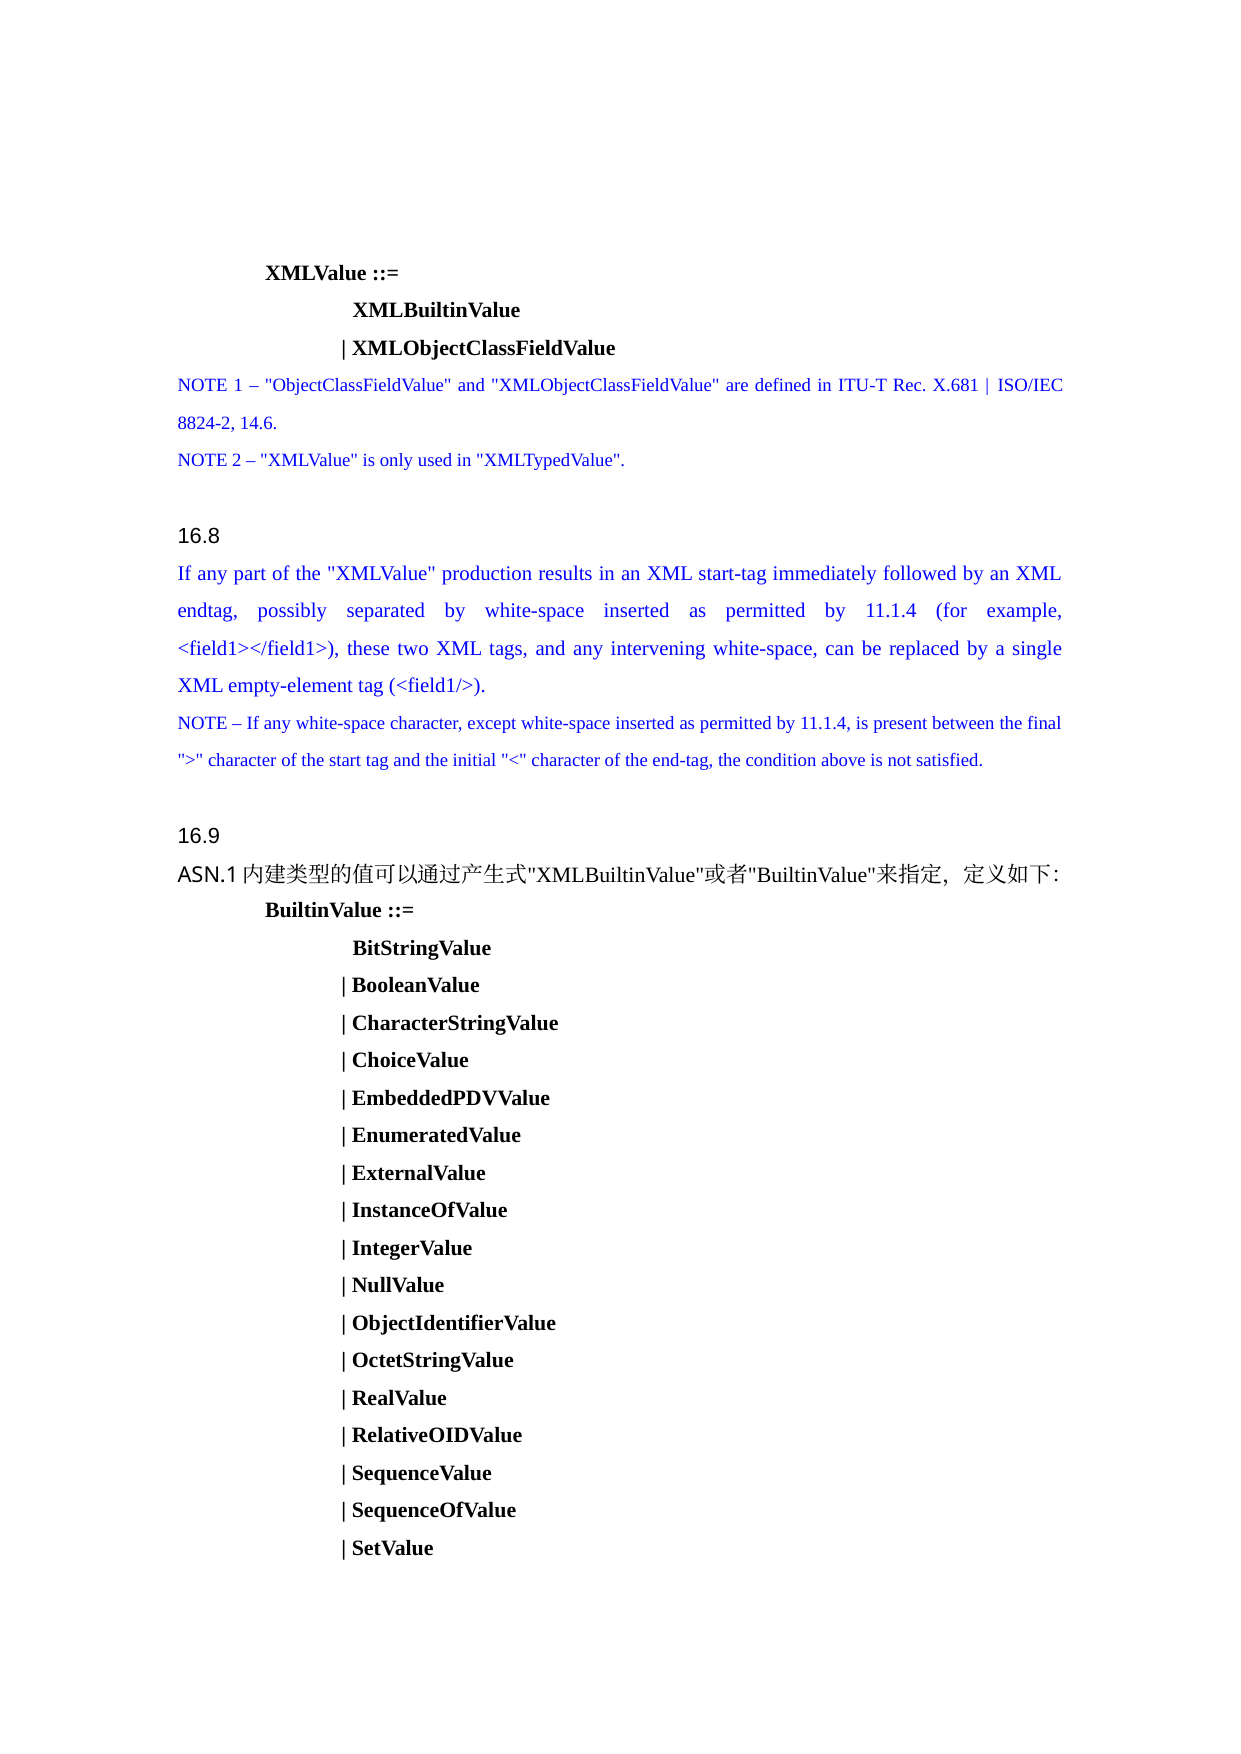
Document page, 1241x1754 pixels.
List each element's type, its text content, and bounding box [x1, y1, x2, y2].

text ASN.1内建类型的值可以通过产生式"XMLBuiltinValue"或者"BuiltinValue"来指定，定义如下： [177, 854, 1063, 892]
text If any part of the "XMLValue" production results in an XML start-tag immediately followed by an XML endtag, possibly separated by white-space inserted as permitted by 11.1.4 (for example, <field1></field1>), these two XML tags, and any intervening white-space, can be replaced by a single XML empty-element tag (<field1/>). [177, 554, 1063, 704]
text | SequenceValue [177, 1454, 1063, 1492]
text NOTE 1 – "ObjectClassFieldValue" and "XMLObjectClassFieldValue" are defined in ITU-T Rec. X.681 | ISO/IEC 8824-2, 14.6. [177, 367, 1063, 442]
text | XMLObjectClassFieldValue [177, 329, 1063, 367]
text | SequenceOfValue [177, 1492, 1063, 1529]
text | NullValue [177, 1267, 1063, 1304]
text NOTE 2 – "XMLValue" is only used in "XMLTypedValue". [177, 442, 1063, 479]
text NOTE – If any white-space character, except white-space inserted as permitted by 11.1.4, is present between the final ">" character of the start tag and the initial "<" character of the end-tag, the condition above is not satisfied. [177, 704, 1063, 779]
text | OctetStringValue [177, 1342, 1063, 1379]
text | ObjectIdentifierValue [177, 1304, 1063, 1342]
text | SetValue [177, 1529, 1063, 1567]
subtitle 16.9 [177, 817, 1063, 854]
text | InstanceOfValue [177, 1192, 1063, 1229]
text | ChoiceValue [177, 1042, 1063, 1079]
text | CharacterStringValue [177, 1004, 1063, 1042]
text BitStringValue [177, 929, 1063, 967]
text | RelativeOIDValue [177, 1417, 1063, 1454]
text XMLBuiltinValue [177, 292, 1063, 329]
text | RealValue [177, 1379, 1063, 1417]
text | EnumeratedValue [177, 1117, 1063, 1154]
text | EmbeddedPDVValue [177, 1079, 1063, 1117]
text XMLValue ::= [177, 254, 1063, 292]
text | IntegerValue [177, 1229, 1063, 1267]
subtitle 16.8 [177, 517, 1063, 554]
text BuiltinValue ::= [177, 892, 1063, 929]
text | BooleanValue [177, 967, 1063, 1004]
text | ExternalValue [177, 1154, 1063, 1192]
